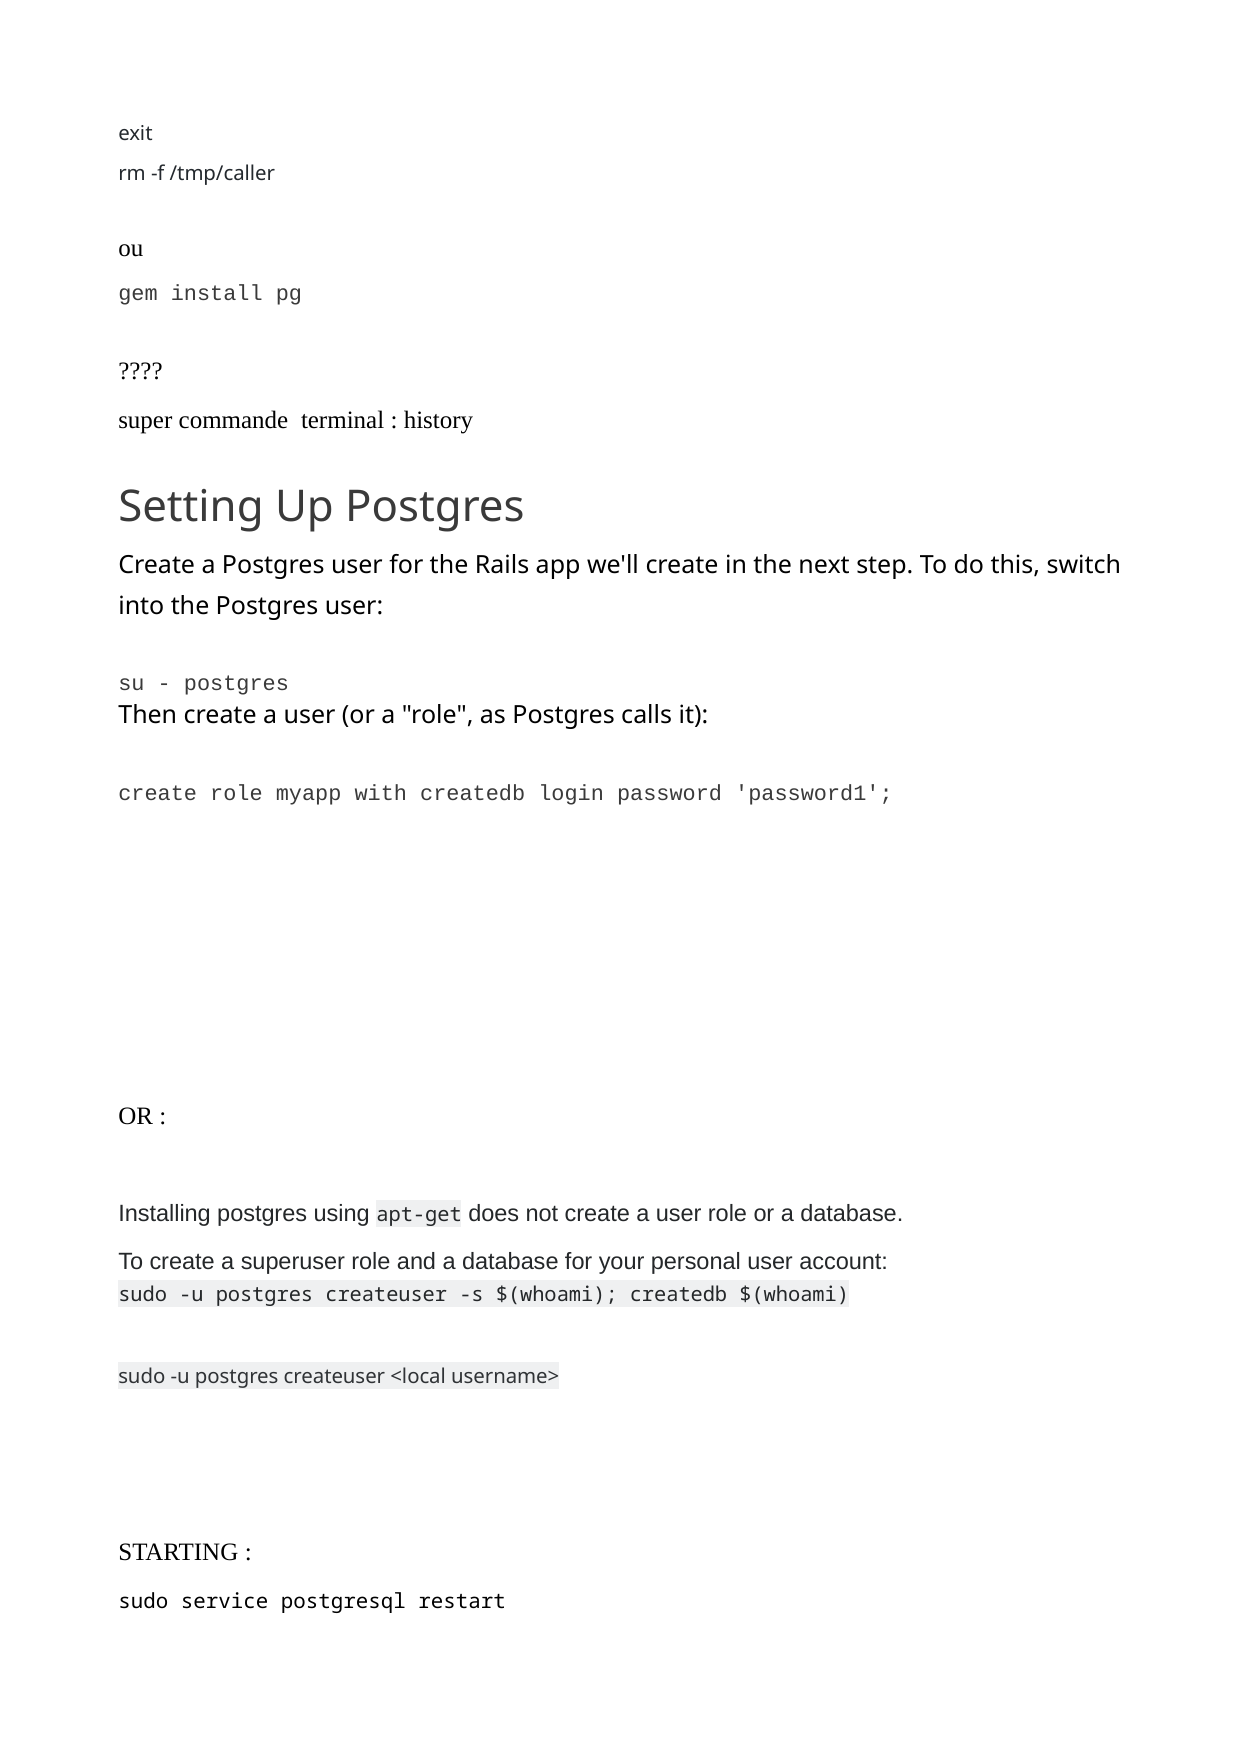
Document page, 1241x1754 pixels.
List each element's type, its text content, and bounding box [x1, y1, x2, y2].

text sudo -u postgres createuser <local username> [118, 1362, 1122, 1389]
text ou [118, 198, 1122, 262]
text Installing postgres using apt-get does not create a user role or a database. [118, 1199, 1122, 1227]
text create role myapp with createdb login password 'password1'; [118, 772, 1122, 807]
text sudo service postgresql restart [118, 1586, 1122, 1614]
text OR : [118, 1101, 1122, 1130]
text super commande terminal : history [118, 405, 1122, 433]
text rm -f /tmp/caller [118, 158, 1122, 186]
text To create a superuser role and a database for your personal user account: [118, 1247, 1122, 1274]
text STARTING : [118, 1537, 1122, 1565]
text ???? [118, 356, 1122, 384]
text sudo -u postgres createuser -s $(whoami); createdb $(whoami) [118, 1279, 1122, 1307]
text Create a Postgres user for the Rails app we'll create in the next step. To do this, switch into the Postgres user: [118, 547, 1122, 622]
subtitle Setting Up Postgres [118, 475, 1122, 534]
text Then create a user (or a "role", as Postgres calls it): [118, 697, 1122, 731]
text exit [118, 118, 1122, 146]
text gem install pg [118, 282, 1122, 307]
text su - postgres [118, 663, 1122, 697]
